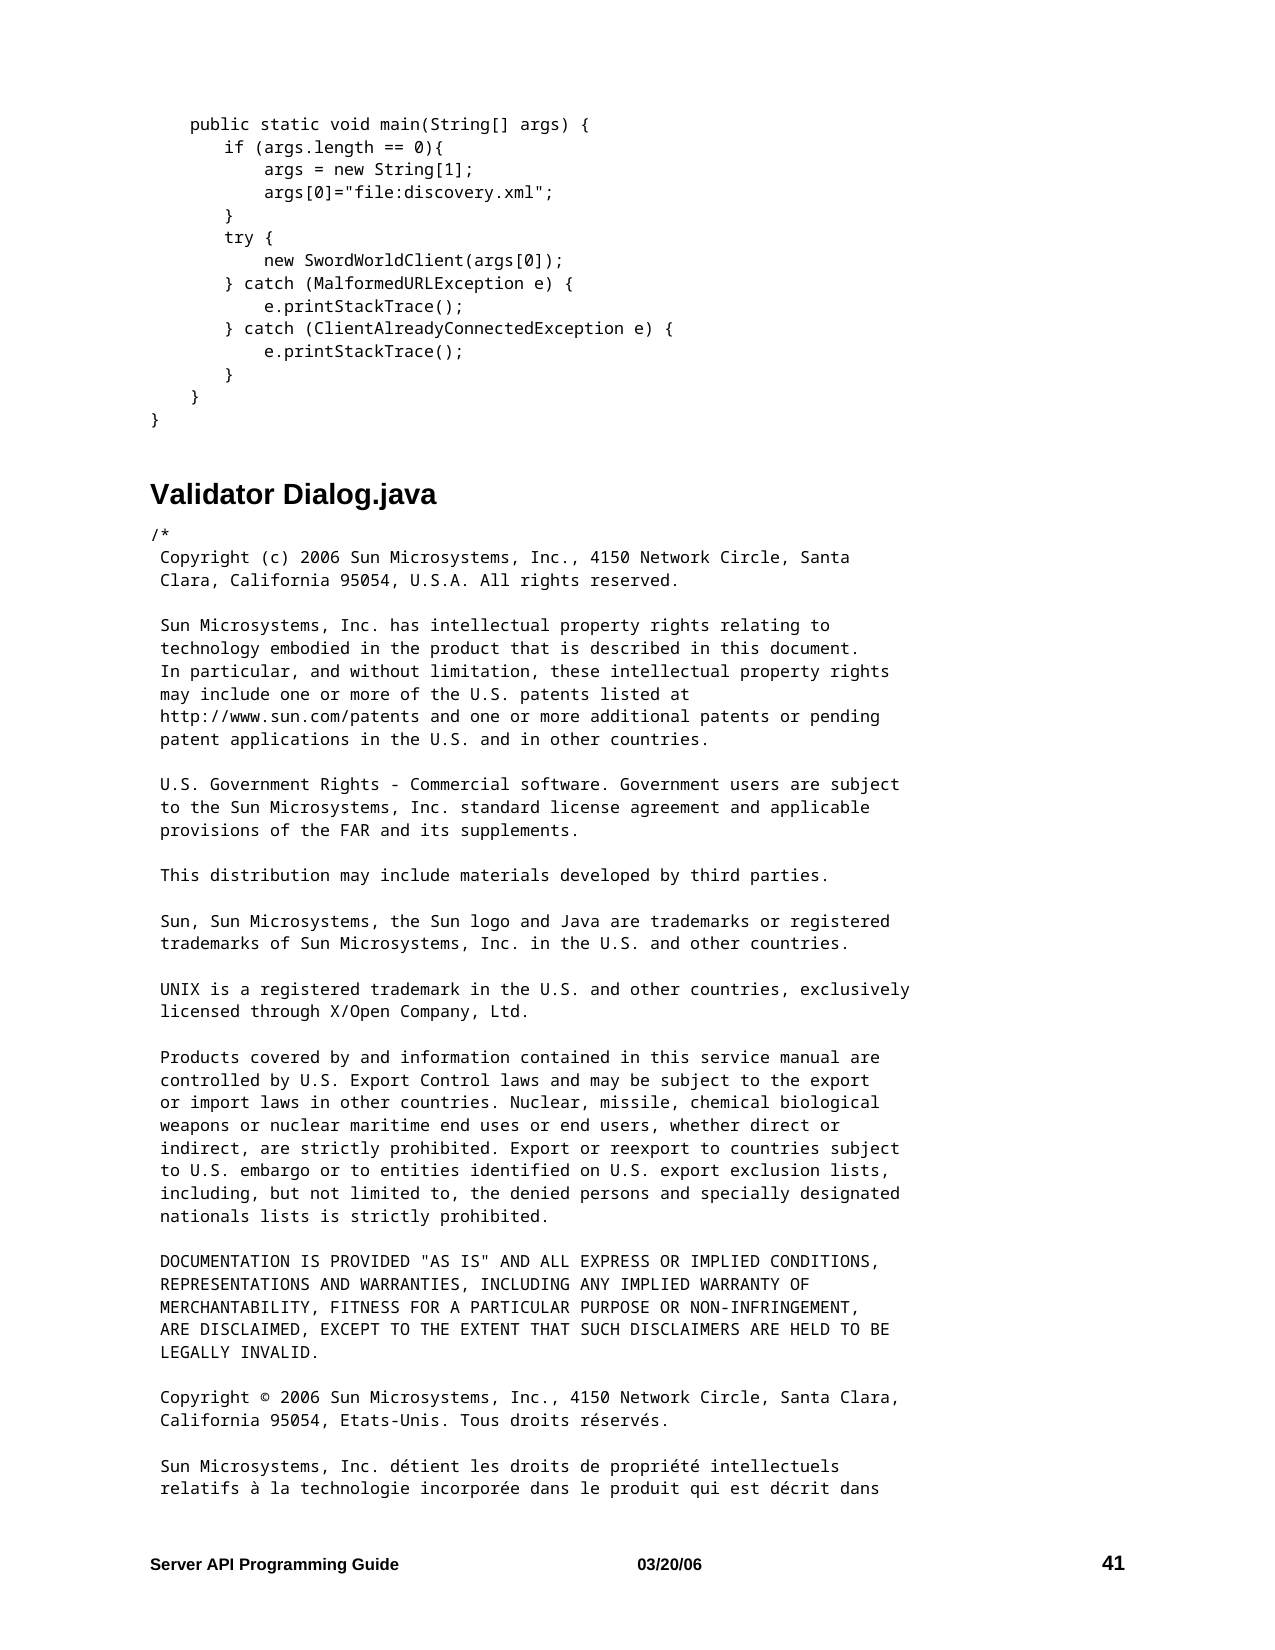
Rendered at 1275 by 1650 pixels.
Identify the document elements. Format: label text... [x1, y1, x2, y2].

text licensed through X/Open Company, Ltd. [150, 1000, 1125, 1023]
text nationals lists is strictly prohibited. [150, 1204, 1125, 1227]
text or import laws in other countries. Nuclear, missile, chemical biological [150, 1091, 1125, 1114]
text U.S. Government Rights - Commercial software. Government users are subject [150, 773, 1125, 796]
text to the Sun Microsystems, Inc. standard license agreement and applicable [150, 796, 1125, 818]
text trademarks of Sun Microsystems, Inc. in the U.S. and other countries. [150, 932, 1125, 955]
text weapons or nuclear maritime end uses or end users, whether direct or [150, 1114, 1125, 1136]
text LEGALLY INVALID. [150, 1341, 1125, 1363]
text args = new String[1]; [150, 158, 1125, 181]
text } [150, 203, 1125, 226]
text Copyright © 2006 Sun Microsystems, Inc., 4150 Network Circle, Santa Clara, [150, 1386, 1125, 1409]
text Products covered by and information contained in this service manual are [150, 1046, 1125, 1068]
text to U.S. embargo or to entities identified on U.S. export exclusion lists, [150, 1159, 1125, 1182]
text } catch (ClientAlreadyConnectedException e) { [150, 317, 1125, 339]
text technology embodied in the product that is described in this document. [150, 637, 1125, 659]
text including, but not limited to, the denied persons and specially designated [150, 1182, 1125, 1204]
text if (args.length == 0){ [150, 135, 1125, 158]
text } [150, 385, 1125, 408]
text } [150, 408, 1125, 430]
text e.printStackTrace(); [150, 339, 1125, 362]
text Sun Microsystems, Inc. détient les droits de propriété intellectuels [150, 1454, 1125, 1477]
text MERCHANTABILITY, FITNESS FOR A PARTICULAR PURPOSE OR NON-INFRINGEMENT, [150, 1295, 1125, 1318]
text relatifs à la technologie incorporée dans le produit qui est décrit dans [150, 1477, 1125, 1500]
text /* [150, 523, 1125, 546]
text indirect, are strictly prohibited. Export or reexport to countries subject [150, 1136, 1125, 1159]
text California 95054, Etats-Unis. Tous droits réservés. [150, 1409, 1125, 1432]
text controlled by U.S. Export Control laws and may be subject to the export [150, 1068, 1125, 1091]
text Sun Microsystems, Inc. has intellectual property rights relating to [150, 614, 1125, 637]
text } catch (MalformedURLException e) { [150, 271, 1125, 294]
text In particular, and without limitation, these intellectual property rights [150, 659, 1125, 682]
text } [150, 362, 1125, 385]
text Clara, California 95054, U.S.A. All rights reserved. [150, 569, 1125, 591]
text DOCUMENTATION IS PROVIDED "AS IS" AND ALL EXPRESS OR IMPLIED CONDITIONS, [150, 1250, 1125, 1273]
text try { [150, 226, 1125, 249]
text new SwordWorldClient(args[0]); [150, 249, 1125, 271]
text patent applications in the U.S. and in other countries. [150, 728, 1125, 750]
text UNIX is a registered trademark in the U.S. and other countries, exclusively [150, 977, 1125, 1000]
text may include one or more of the U.S. patents listed at [150, 682, 1125, 705]
text This distribution may include materials developed by third parties. [150, 864, 1125, 887]
text e.printStackTrace(); [150, 294, 1125, 317]
text args[0]="file:discovery.xml"; [150, 181, 1125, 203]
text ARE DISCLAIMED, EXCEPT TO THE EXTENT THAT SUCH DISCLAIMERS ARE HELD TO BE [150, 1318, 1125, 1341]
subtitle Validator Dialog.java [150, 478, 1125, 511]
text Sun, Sun Microsystems, the Sun logo and Java are trademarks or registered [150, 909, 1125, 932]
text Copyright (c) 2006 Sun Microsystems, Inc., 4150 Network Circle, Santa [150, 546, 1125, 569]
text provisions of the FAR and its supplements. [150, 818, 1125, 841]
text REPRESENTATIONS AND WARRANTIES, INCLUDING ANY IMPLIED WARRANTY OF [150, 1273, 1125, 1295]
text http://www.sun.com/patents and one or more additional patents or pending [150, 705, 1125, 728]
text public static void main(String[] args) { [150, 112, 1125, 135]
